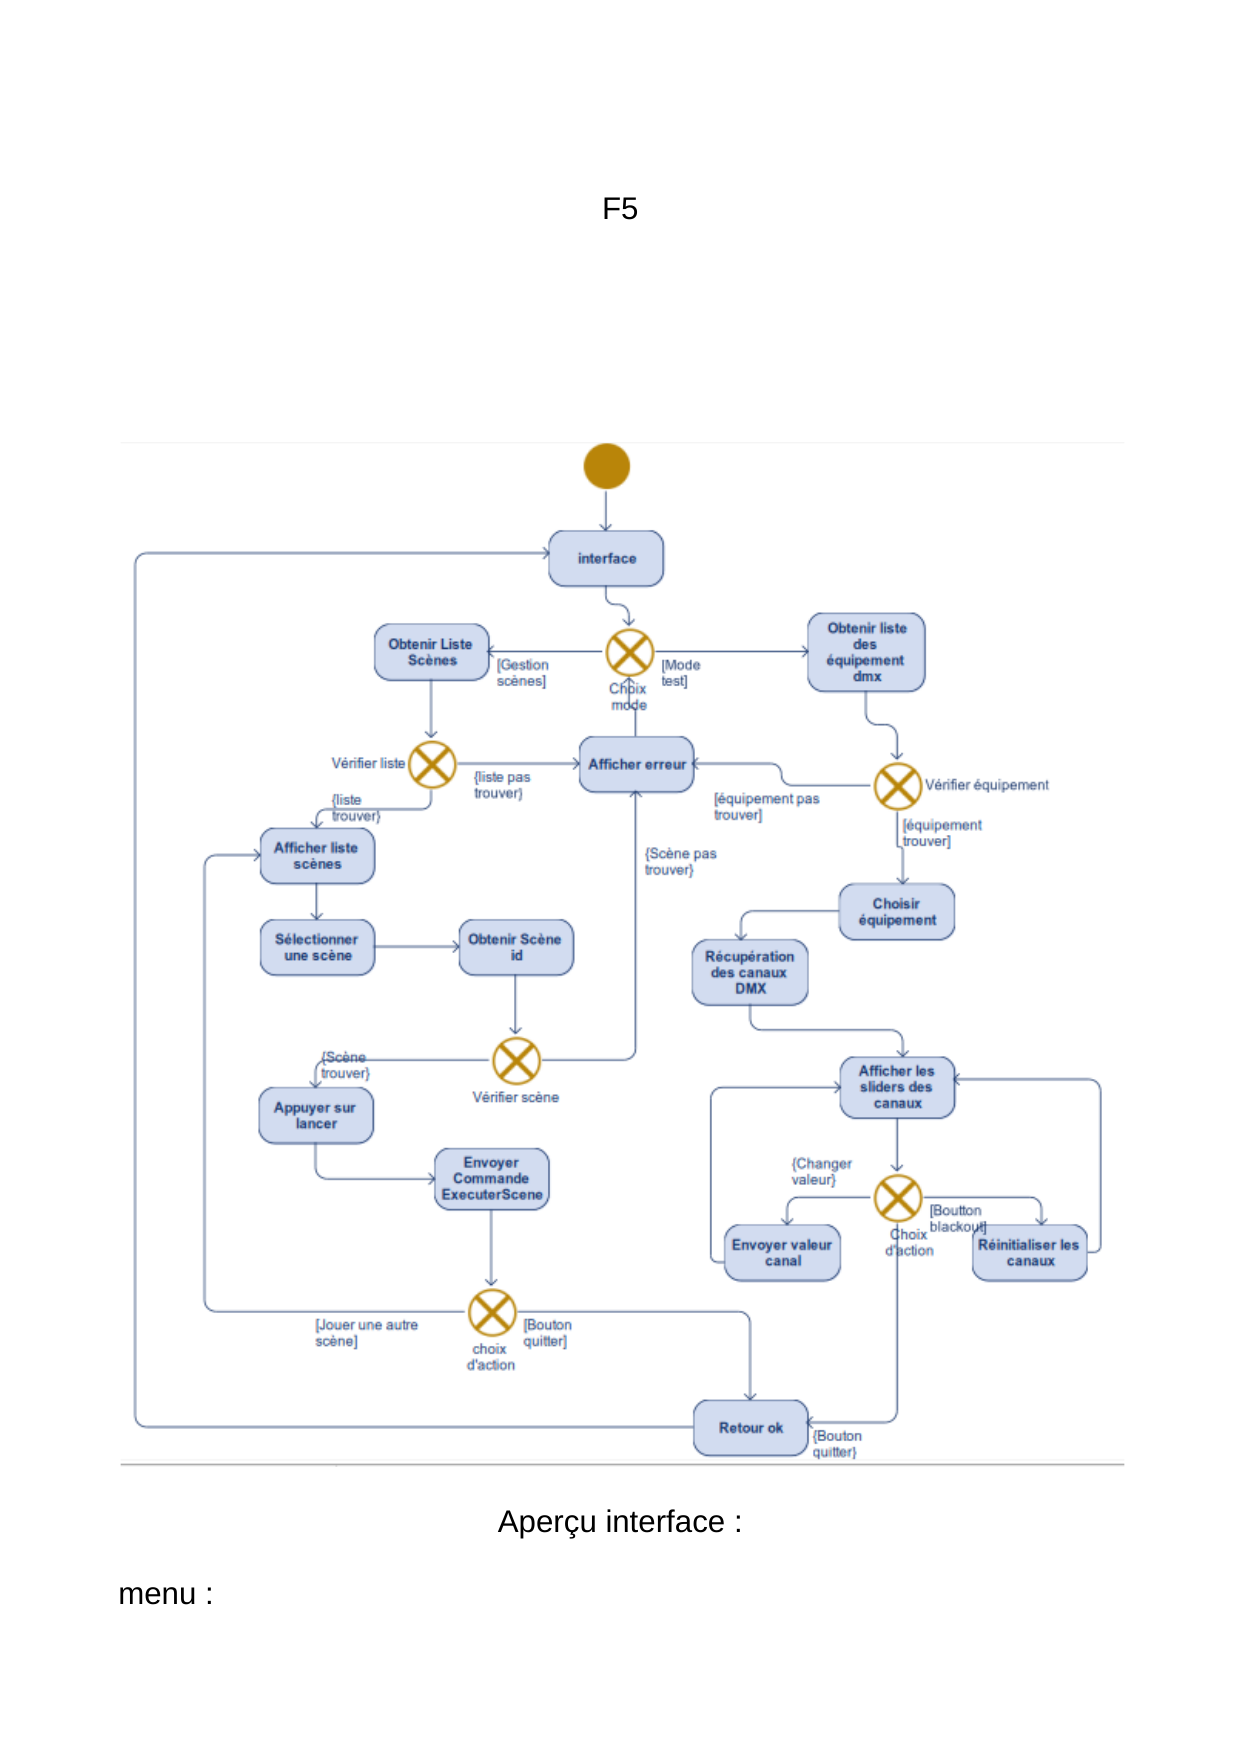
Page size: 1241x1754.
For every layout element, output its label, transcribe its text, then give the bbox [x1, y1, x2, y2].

picture [120, 442, 1125, 1467]
text Aperçu interface : [118, 1503, 1122, 1539]
text F5 [118, 190, 1122, 226]
text menu : [118, 1575, 1122, 1611]
